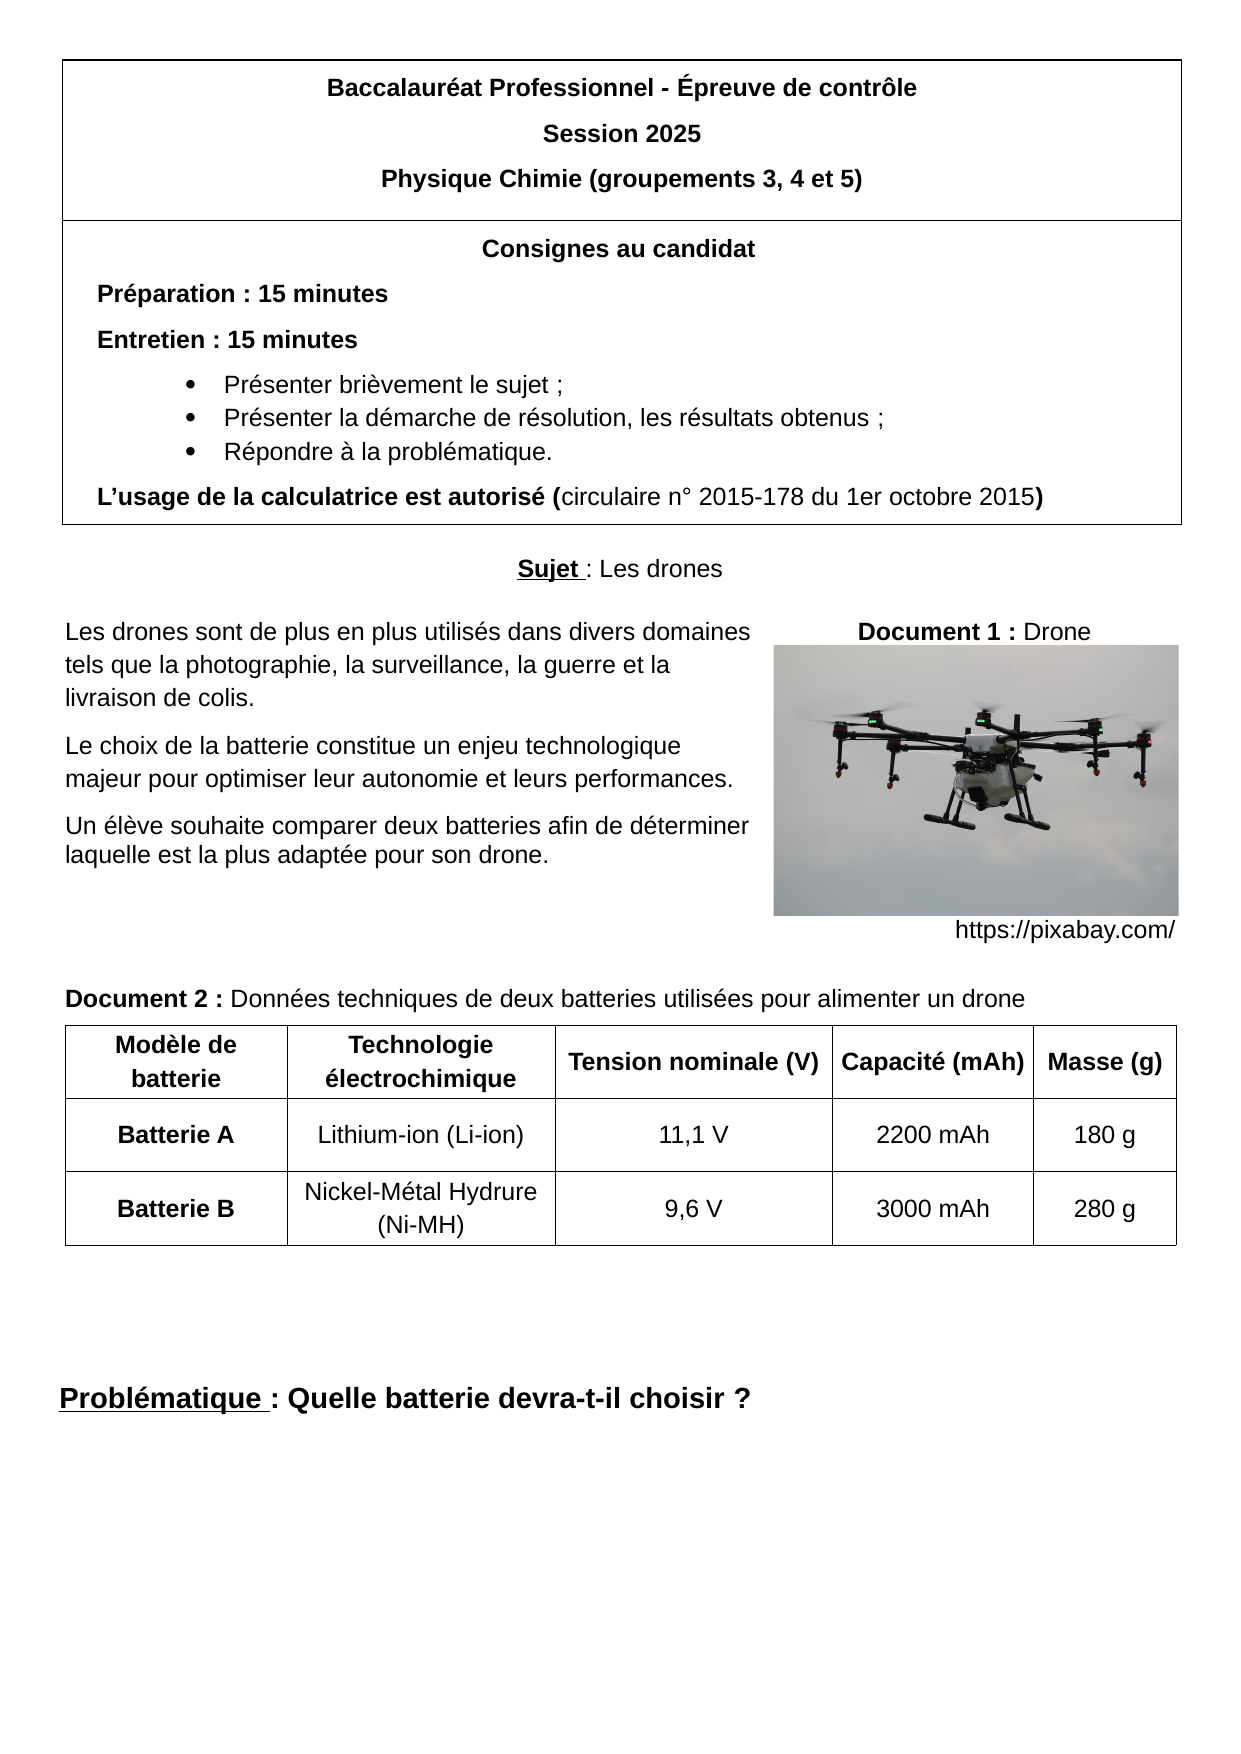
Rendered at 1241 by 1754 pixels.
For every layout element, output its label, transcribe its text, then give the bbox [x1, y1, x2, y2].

picture [773, 645, 1179, 916]
table_header Les drones sont de plus en plus utilisés dans divers domaines tels que la photographie, la surveillance, la guerre et la livraison de colis. Le choix de la batterie constitue un enjeu technologique majeur pour optimiser leur autonomie et leurs performances. Un élève souhaite comparer deux batteries afin de déterminer laquelle est la plus adaptée pour son drone. [59, 611, 768, 950]
table_cell 3000 mAh [833, 1172, 1033, 1245]
table_cell 280 g [1034, 1172, 1176, 1245]
table_cell [59, 1251, 750, 1334]
table_cell 180 g [1034, 1099, 1176, 1171]
text Sujet : Les drones [59, 554, 1181, 582]
table_cell Document 2 : Données techniques de deux batteries utilisées pour alimenter un drone [59, 950, 1181, 1019]
text Problématique : Quelle batterie devra-t-il choisir ? [59, 1382, 1181, 1415]
table_header Baccalauréat Professionnel - Épreuve de contrôle Session 2025 Physique Chimie (groupements 3, 4 et 5) [63, 61, 1181, 220]
table_header Modèle de batterie [66, 1026, 287, 1098]
table_header Tension nominale (V) [556, 1026, 832, 1098]
table_cell Lithium-ion (Li-ion) [288, 1099, 555, 1171]
table_header Masse (g) [1034, 1026, 1176, 1098]
table_cell [59, 1019, 1181, 1251]
table_cell Consignes au candidat Préparation : 15 minutes Entretien : 15 minutes Présenter brièvement le sujet ; Présenter la démarche de résolution, les résultats obtenus ; Répondre à la problématique. L’usage de la calculatrice est autorisé (circulaire n° 2015-178 du 1er octobre 2015) [63, 221, 1181, 523]
table_header Technologie électrochimique [288, 1026, 555, 1098]
table_header Document 1 : Drone https://pixabay.com/ [768, 611, 1181, 950]
table_cell Nickel-Métal Hydrure (Ni-MH) [288, 1172, 555, 1245]
table_cell [750, 1251, 1181, 1334]
table_cell Batterie A [66, 1099, 287, 1171]
table_header Capacité (mAh) [833, 1026, 1033, 1098]
table_cell 9,6 V [556, 1172, 832, 1245]
table_cell 2200 mAh [833, 1099, 1033, 1171]
table_cell 11,1 V [556, 1099, 832, 1171]
table_cell Batterie B [66, 1172, 287, 1245]
